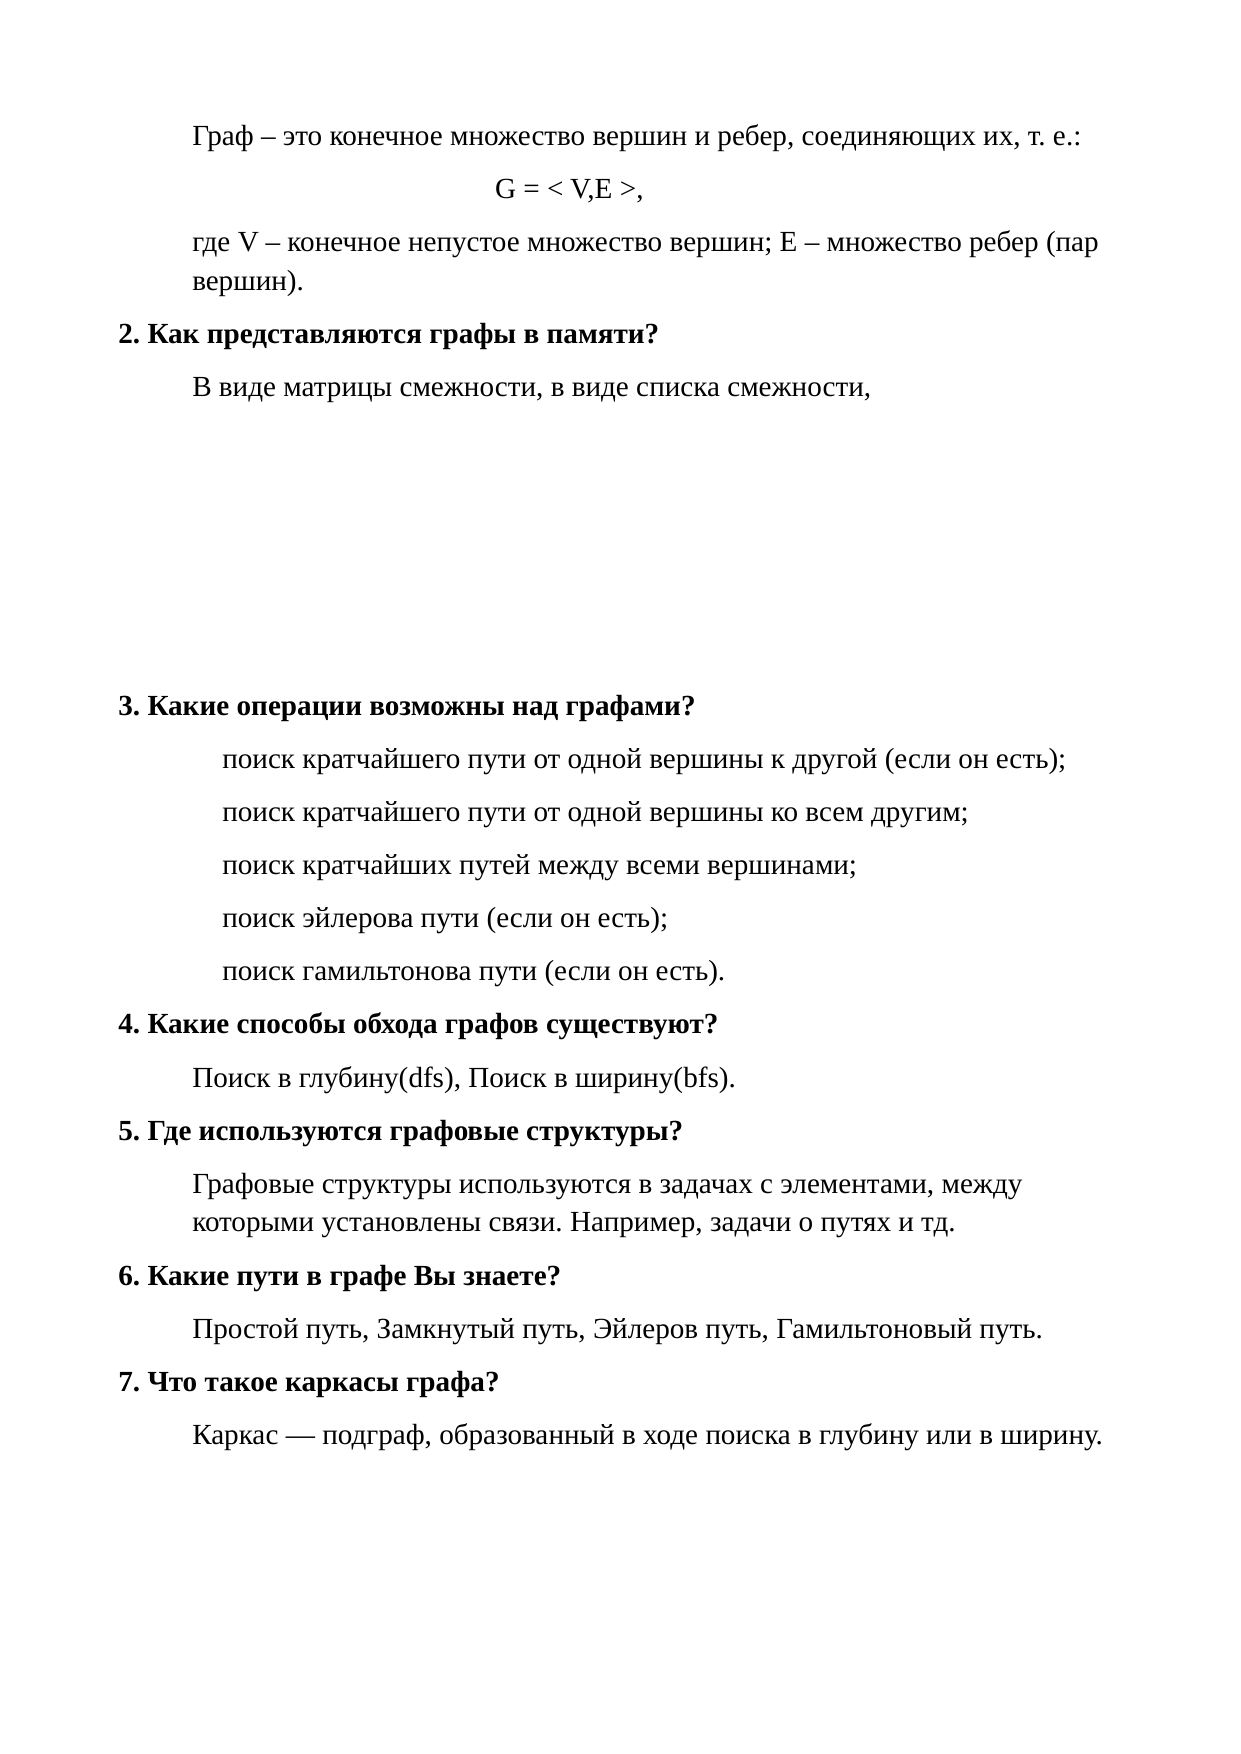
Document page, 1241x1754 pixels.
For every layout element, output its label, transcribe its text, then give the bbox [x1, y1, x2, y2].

text В виде матрицы смежности, в виде списка смежности, [118, 369, 1122, 403]
text G = < V,E >, [118, 171, 1122, 205]
text  поиск гамильтонова пути (если он есть). [118, 953, 1122, 987]
text 2. Как представляются графы в памяти? [118, 316, 1122, 349]
text Каркас — подграф, образованный в ходе поиска в глубину или в ширину. [118, 1417, 1122, 1451]
text 5. Где используются графовые структуры? [118, 1113, 1122, 1146]
text  поиск кратчайшего пути от одной вершины ко всем другим; [118, 794, 1122, 828]
text Поиск в глубину(dfs), Поиск в ширину(bfs). [118, 1060, 1122, 1093]
text  поиск кратчайшего пути от одной вершины к другой (если он есть); [118, 741, 1122, 774]
text 6. Какие пути в графе Вы знаете? [118, 1258, 1122, 1291]
text 4. Какие способы обхода графов существуют? [118, 1007, 1122, 1040]
text  поиск эйлерова пути (если он есть); [118, 900, 1122, 934]
text  поиск кратчайших путей между всеми вершинами; [118, 847, 1122, 881]
text Графовые структуры используются в задачах с элементами, между которыми установлены связи. Например, задачи о путях и тд. [118, 1166, 1122, 1238]
text Граф – это конечное множество вершин и ребер, соединяющих их, т. е.: [118, 118, 1122, 152]
text где V – конечное непустое множество вершин; Е – множество ребер (пар вершин). [118, 224, 1122, 296]
text Простой путь, Замкнутый путь, Эйлеров путь, Гамильтоновый путь. [118, 1311, 1122, 1344]
text 3. Какие операции возможны над графами? [118, 688, 1122, 721]
text 7. Что такое каркасы графа? [118, 1364, 1122, 1397]
